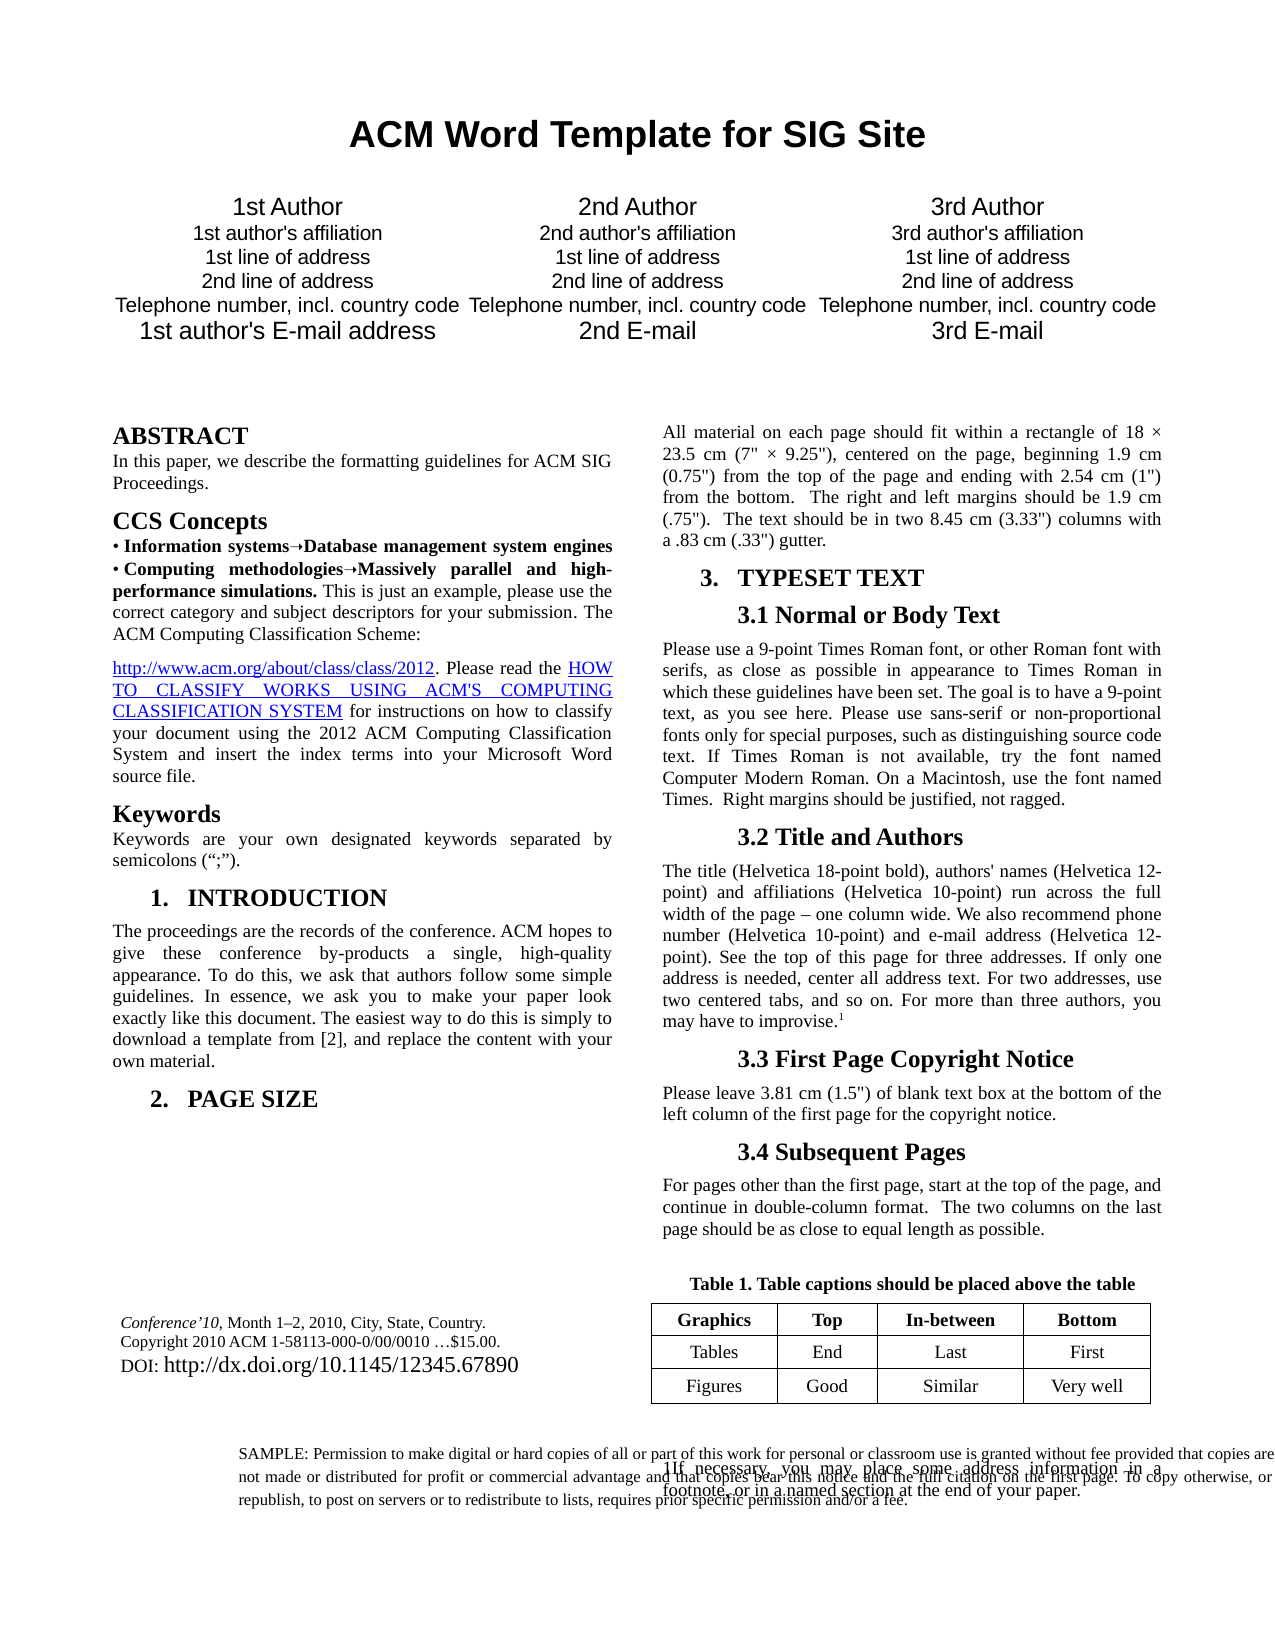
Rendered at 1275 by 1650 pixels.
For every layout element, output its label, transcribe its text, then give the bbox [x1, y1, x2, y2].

subtitle First Page Copyright Notice [737, 1044, 1162, 1073]
table_header Bottom [1024, 1304, 1150, 1335]
table_cell Figures [652, 1369, 777, 1403]
text Conference’10, Month 1–2, 2010, City, State, Country. [120, 1313, 608, 1332]
table_cell Similar [878, 1369, 1023, 1403]
text 1st Author [112, 192, 462, 221]
text All material on each page should fit within a rectangle of 18 × 23.5 cm (7" × 9.25"), centered on the page, beginning 1.9 cm (0.75") from the top of the page and ending with 2.54 cm (1") from the bottom. The right and left margins should be 1.9 cm (.75"). The text should be in two 8.45 cm (3.33") columns with a .83 cm (.33") gutter. [662, 421, 1162, 551]
text SAMPLE: Permission to make digital or hard copies of all or part of this work for personal or classroom use is granted without fee provided that copies are not made or distributed for profit or commercial advantage and that copies bear this notice and the full citation on the first page. To copy otherwise, or republish, to post on servers or to redistribute to lists, requires prior specific permission and/or a fee. [238, 1444, 1275, 1509]
text 2nd author's affiliation 1st line of address 2nd line of address Telephone number, incl. country code [462, 221, 812, 316]
list In this paper, we describe the formatting guidelines for ACM SIG Proceedings. [112, 450, 613, 493]
text DOI: http://dx.doi.org/10.1145/12345.67890 [120, 1351, 608, 1378]
table_cell Very well [1024, 1369, 1150, 1403]
text http://www.acm.org/about/class/class/2012. Please read the HOW TO CLASSIFY WORKS USING ACM'S COMPUTING [112, 657, 613, 697]
text 3rd Author [812, 192, 1162, 221]
text Copyright 2010 ACM 1-58113-000-0/00/0010 …$15.00. [120, 1332, 608, 1351]
text Please use a 9-point Times Roman font, or other Roman font with serifs, as close as possible in appearance to Times Roman in which these guidelines have been set. The goal is to have a 9-point text, as you see here. Please use sans-serif or non-proportional fonts only for special purposes, such as distinguishing source code text. If Times Roman is not available, try the font named Computer Modern Roman. On a Macintosh, use the font named Times. Right margins should be justified, not ragged. [662, 637, 1162, 810]
text 1st author's affiliation 1st line of address 2nd line of address Telephone number, incl. country code [112, 221, 462, 316]
text CLASSIFICATION SYSTEM for instructions on how to classify your document using the 2012 ACM Computing Classification System and insert the index terms into your Microsoft Word source file. [112, 698, 613, 786]
table_cell End [778, 1336, 877, 1367]
text 3rd E-mail [812, 316, 1162, 345]
text ABSTRACT [112, 421, 613, 450]
subtitle PAGE SIZE [150, 1084, 613, 1113]
subtitle Normal or Body Text [737, 600, 1162, 629]
table_header Top [778, 1304, 877, 1335]
table_header In-between [878, 1304, 1023, 1335]
subtitle TYPESET TEXT [700, 563, 1162, 592]
subtitle Subsequent Pages [737, 1137, 1162, 1166]
text 1st author's E-mail address [112, 316, 462, 345]
text For pages other than the first page, start at the top of the page, and continue in double-column format. The two columns on the last page should be as close to equal length as possible. [662, 1174, 1162, 1239]
table_cell Good [778, 1369, 877, 1403]
text Keywords [112, 799, 613, 828]
table_header Graphics [652, 1304, 777, 1335]
table_cell First [1024, 1336, 1150, 1367]
text 2nd E-mail [462, 316, 812, 345]
text 3rd author's affiliation 1st line of address 2nd line of address Telephone number, incl. country code [812, 221, 1162, 316]
text Keywords are your own designated keywords separated by semicolons (“;”). [112, 828, 613, 871]
subtitle INTRODUCTION [150, 883, 613, 912]
text CCS Concepts [112, 506, 613, 534]
text The title (Helvetica 18-point bold), authors' names (Helvetica 12-point) and affiliations (Helvetica 10-point) run across the full width of the page – one column wide. We also recommend phone number (Helvetica 10-point) and e-mail address (Helvetica 12-point). See the top of this page for three addresses. If only one address is needed, center all address text. For two addresses, use two centered tabs, and so on. For more than three authors, you may have to improvise. [662, 859, 1162, 1032]
title ACM Word Template for SIG Site [112, 112, 1162, 156]
text Please leave 3.81 cm (1.5") of blank text box at the bottom of the left column of the first page for the copyright notice. [662, 1082, 1162, 1125]
table_cell Tables [652, 1336, 777, 1367]
subtitle Title and Authors [737, 822, 1162, 851]
text Table 1. Table captions should be placed above the table [662, 1273, 1162, 1294]
text • Information systems➝Database management system engines • Computing methodologies➝Massively parallel and high-performance simulations. This is just an example, please use the correct category and subject descriptors for your submission. The ACM Computing Classification Scheme: [112, 534, 613, 644]
text The proceedings are the records of the conference. ACM hopes to give these conference by-products a single, high-quality appearance. To do this, we ask that authors follow some simple guidelines. In essence, we ask you to make your paper look exactly like this document. The easiest way to do this is simply to download a template from [2], and replace the content with your own material. [112, 920, 613, 1071]
text 2nd Author [462, 192, 812, 221]
table_cell Last [878, 1336, 1023, 1367]
